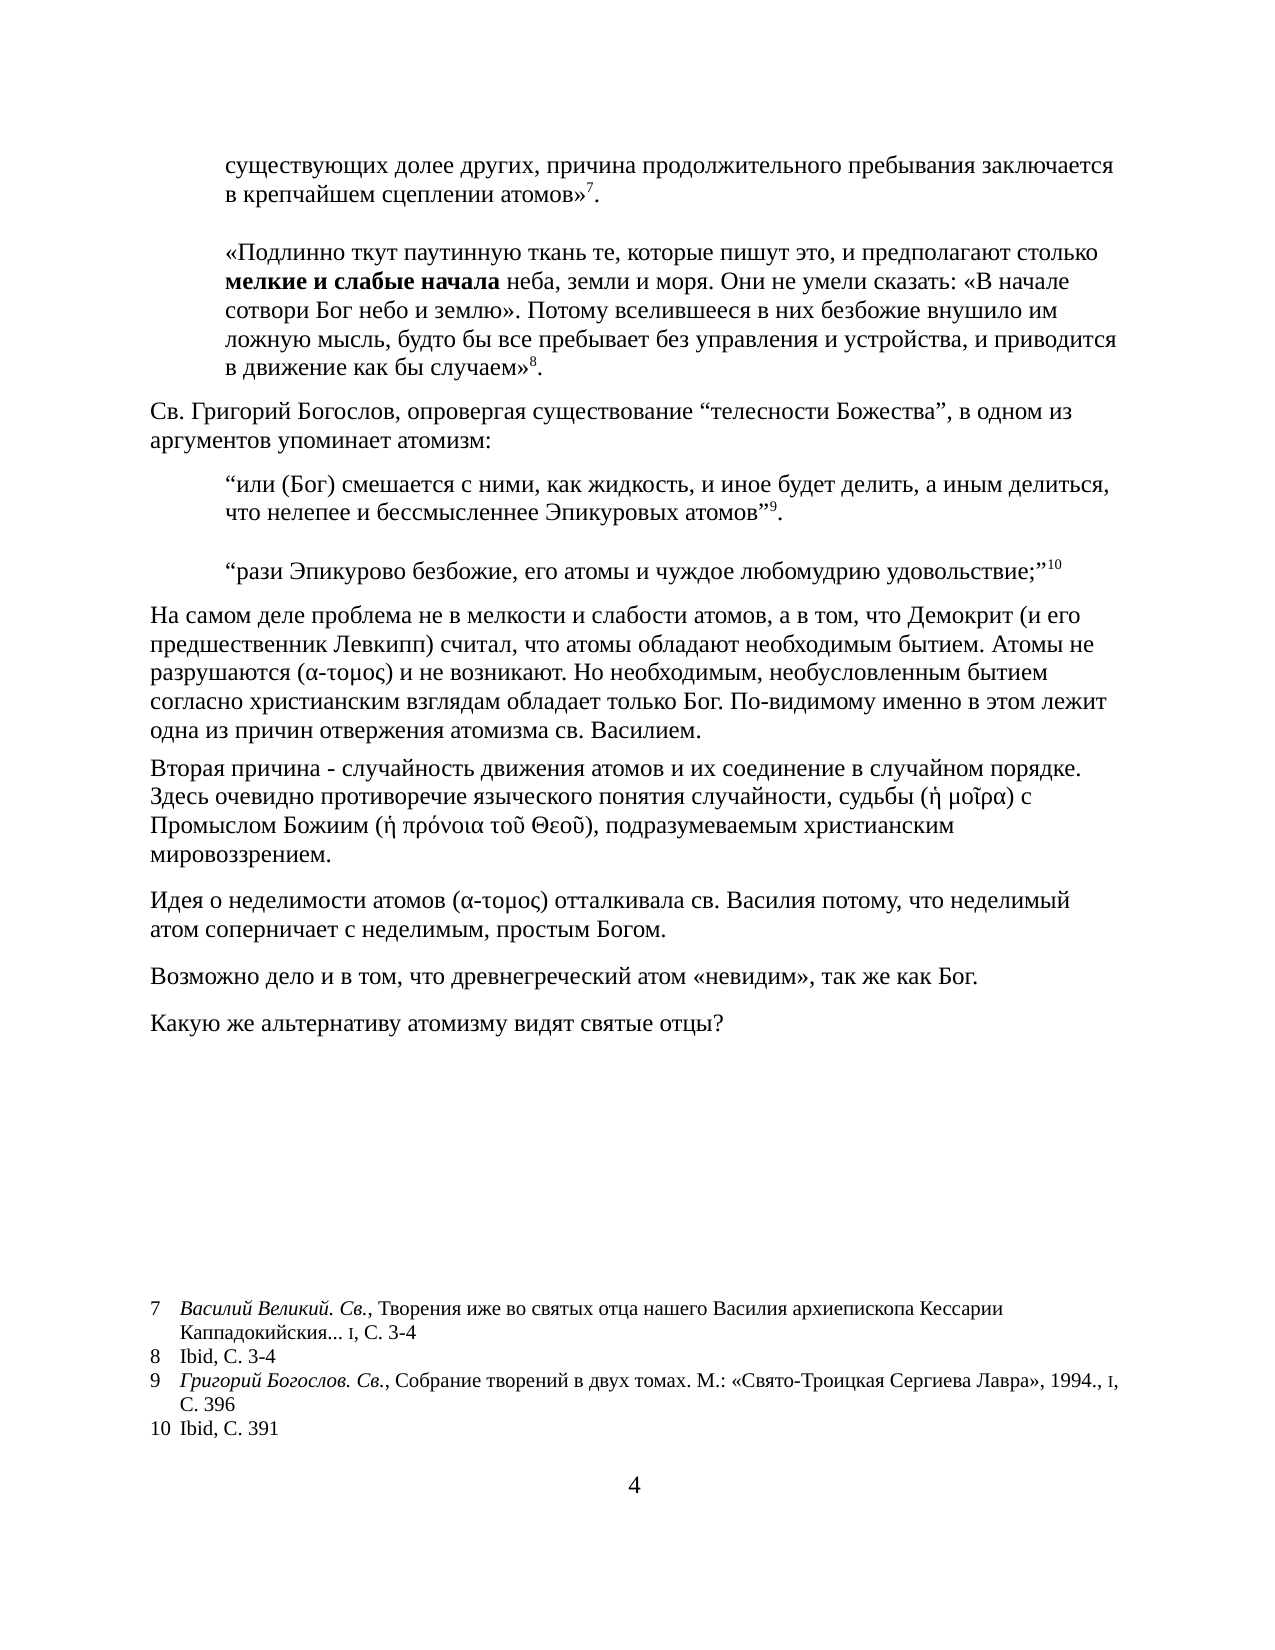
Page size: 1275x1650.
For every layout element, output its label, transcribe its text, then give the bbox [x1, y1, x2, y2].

text “рази Эпикурово безбожие, его атомы и чуждое любомудрию удовольствие;” [225, 556, 1125, 585]
text Возможно дело и в том, что древнегреческий атом «невидим», так же как Бог. [150, 961, 1125, 990]
text Ibid, С. 3-4 [150, 1344, 1125, 1368]
text “или (Бог) смешается с ними, как жидкость, и иное будет делить, а иным делиться, что нелепее и бессмысленнее Эпикуровых атомов”. [225, 469, 1125, 526]
text Св. Григорий Богослов, опровергая существование “телесности Божества”, в одном из аргументов упоминает атомизм: [150, 396, 1125, 454]
text Вторая причина - случайность движения атомов и их соединение в случайном порядке. Здесь очевидно противоречие языческого понятия случайности, судьбы (ἡ μοῖρα) с Промыслом Божиим (ἡ πρόνοια τοῦ Θεοῦ), подразумеваемым христианским мировоззрением. [150, 753, 1125, 868]
text существующих долее других, причина продолжительного пребывания заключается в крепчайшем сцеплении атомов». [225, 150, 1125, 207]
text Идея о неделимости атомов (α-τομος) отталкивала св. Василия потому, что неделимый атом соперничает с неделимым, простым Богом. [150, 886, 1125, 943]
text Ibid, С. 391 [150, 1416, 1125, 1440]
text Какую же альтернативу атомизму видят святые отцы? [150, 1008, 1125, 1036]
text «Подлинно ткут паутинную ткань те, которые пишут это, и предполагают столько мелкие и слабые начала неба, земли и моря. Они не умели сказать: «В начале сотвори Бог небо и землю». Потому вселившееся в них безбожие внушило им ложную мысль, будто бы все пребывает без управления и устройства, и приводится в движение как бы случаем». [225, 237, 1125, 381]
text Василий Великий. Св., Творения иже во святых отца нашего Василия архиепископа Кессарии Каппадокийския... i, С. 3-4 [150, 1296, 1125, 1344]
text Григорий Богослов. Св., Собрание творений в двух томах. М.: «Свято-Троицкая Сергиева Лавра», 1994., i, С. 396 [150, 1368, 1125, 1416]
text На самом деле проблема не в мелкости и слабости атомов, а в том, что Демокрит (и его предшественник Левкипп) считал, что атомы обладают необходимым бытием. Атомы не разрушаются (α-τομος) и не возникают. Но необходимым, необусловленным бытием согласно христианским взглядам обладает только Бог. По-видимому именно в этом лежит одна из причин отвержения атомизма св. Василием. [150, 600, 1125, 744]
